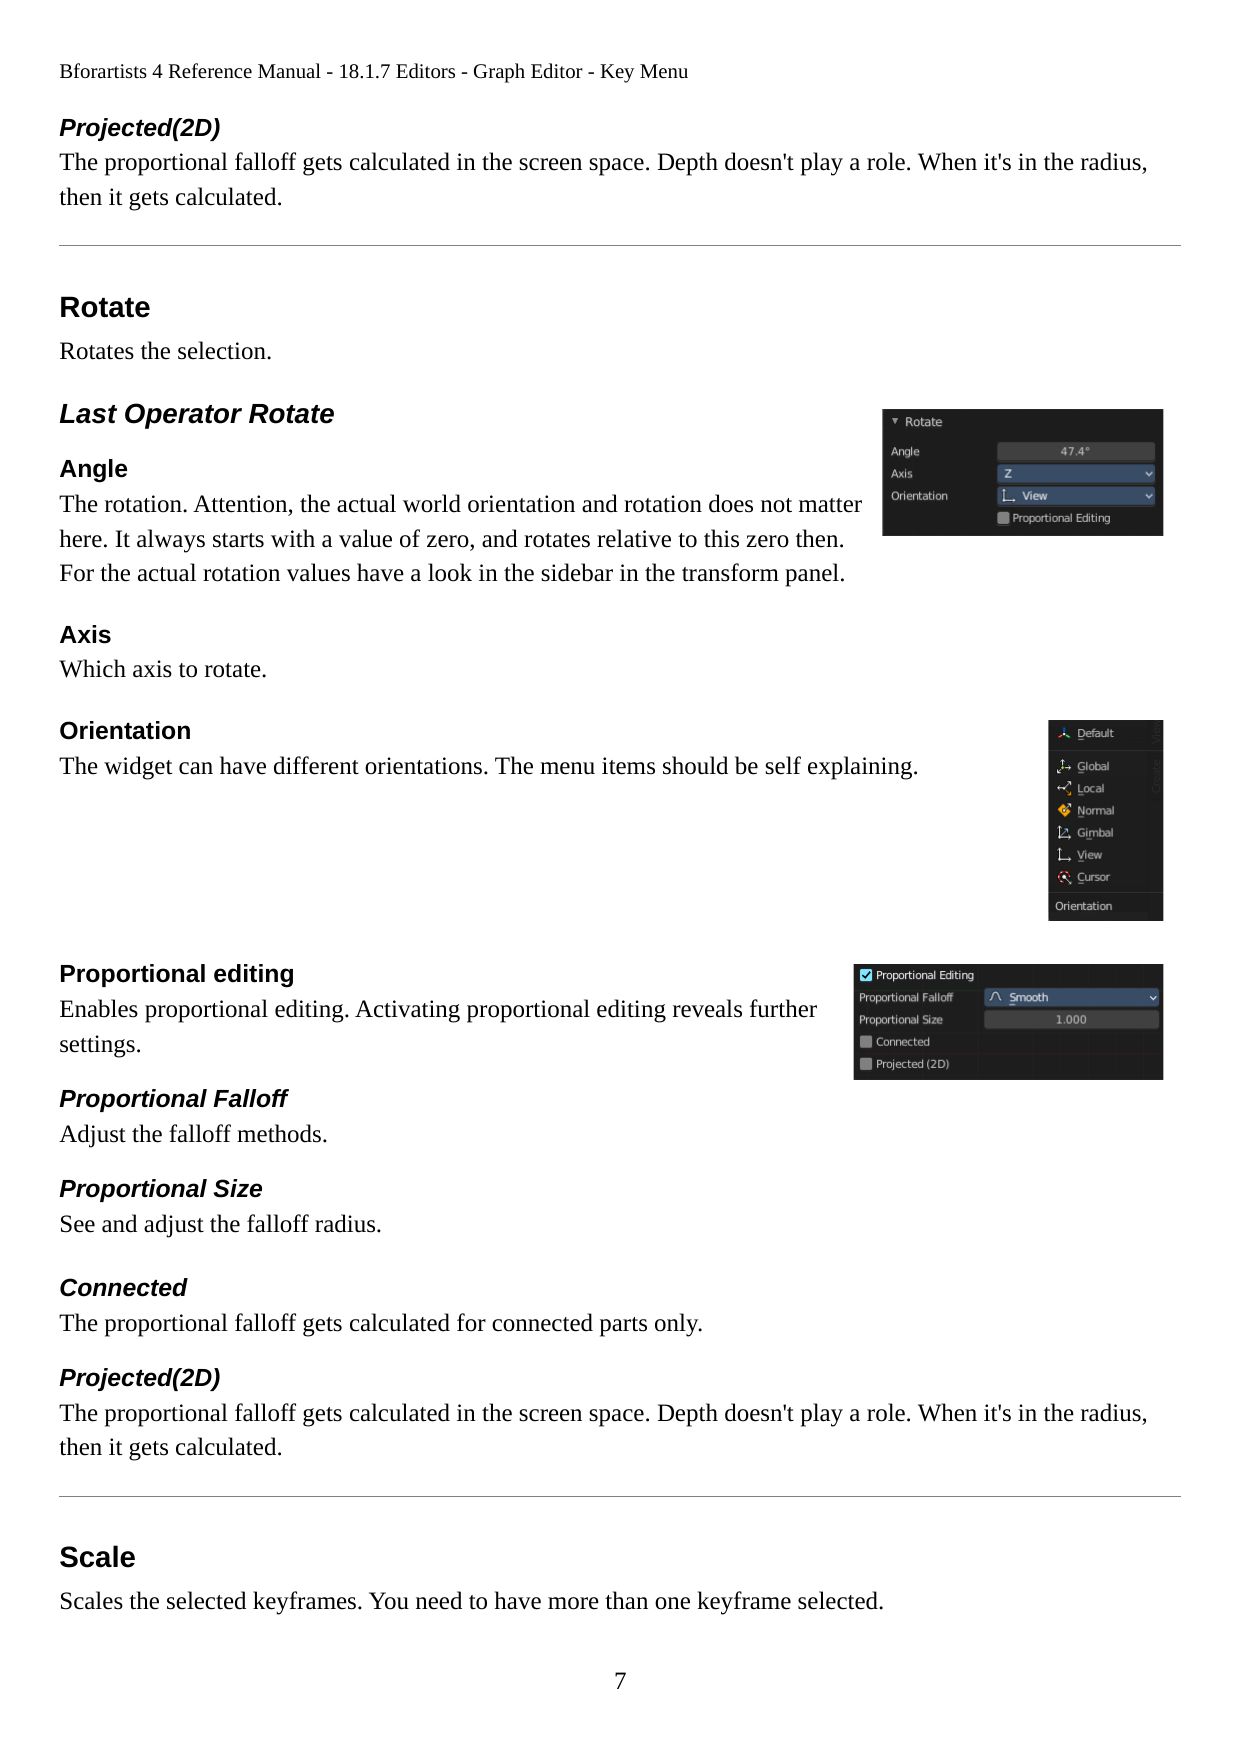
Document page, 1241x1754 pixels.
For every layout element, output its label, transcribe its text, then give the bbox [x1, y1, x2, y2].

subtitle Scale [59, 1540, 1181, 1574]
text Adjust the falloff methods. [59, 1119, 1181, 1148]
text The rotation. Attention, the actual world orientation and rotation does not matter here. It always starts with a value of zero, and rotates relative to this zero then. For the actual rotation values have a look in the sidebar in the transform panel. [59, 489, 1181, 587]
subtitle Projected(2D) [59, 1363, 1181, 1391]
text The proportional falloff gets calculated for connected parts only. [59, 1308, 1181, 1336]
text Enables proportional editing. Activating proportional editing reveals further settings. [59, 994, 853, 1058]
text The proportional falloff gets calculated in the screen space. Depth doesn't play a role. When it's in the radius, then it gets calculated. [59, 147, 1181, 211]
picture [1048, 720, 1164, 921]
text See and adjust the falloff radius. [59, 1209, 1181, 1238]
picture [853, 964, 1164, 1080]
text Which axis to rotate. [59, 654, 1181, 683]
subtitle [1164, 454, 1181, 483]
subtitle Angle [59, 454, 882, 483]
subtitle Last Operator Rotate [59, 397, 1181, 429]
subtitle Proportional Falloff [59, 1084, 1181, 1113]
text Scales the selected keyframes. You need to have more than one keyframe selected. [59, 1586, 1181, 1615]
subtitle Axis [59, 620, 1181, 648]
text The proportional falloff gets calculated in the screen space. Depth doesn't play a role. When it's in the radius, then it gets calculated. [59, 1398, 1181, 1461]
text The widget can have different orientations. The menu items should be self explaining. [59, 751, 1048, 779]
subtitle Proportional editing [59, 959, 1181, 988]
subtitle Proportional Size [59, 1174, 1181, 1203]
subtitle Connected [59, 1273, 1181, 1301]
subtitle Rotate [59, 290, 1181, 323]
text Rotates the selection. [59, 336, 1181, 365]
subtitle Projected(2D) [59, 113, 1181, 141]
subtitle Orientation [59, 716, 1181, 744]
picture [882, 409, 1164, 536]
